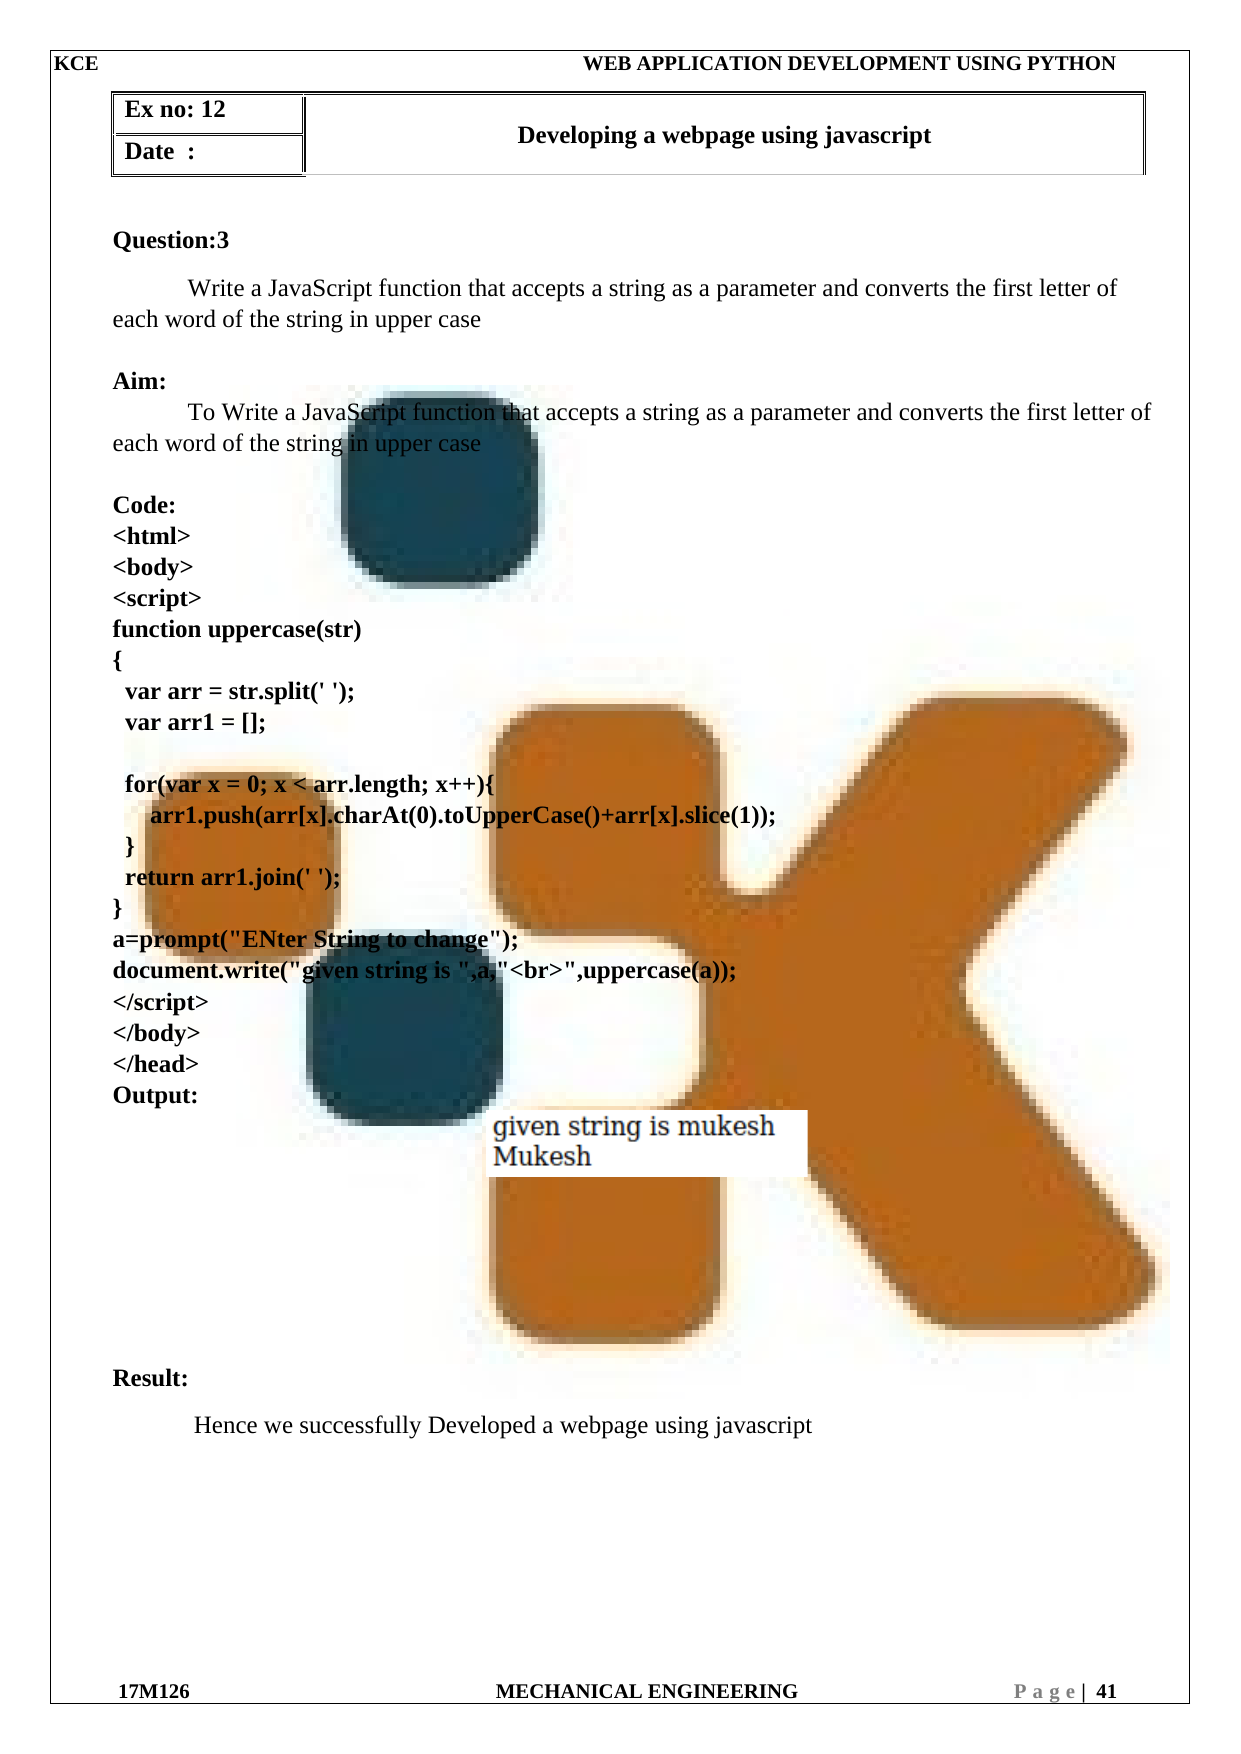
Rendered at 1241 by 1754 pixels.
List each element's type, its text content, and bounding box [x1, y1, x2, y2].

table_cell Date : [113, 133, 304, 174]
text } [112, 831, 1181, 860]
picture [124, 457, 1170, 490]
text arr1.push(arr[x].charAt(0).toUpperCase()+arr[x].slice(1)); [112, 800, 1181, 829]
text Aim: [112, 366, 1181, 394]
text <script> [112, 583, 1181, 612]
text Question:3 [112, 225, 1181, 254]
text Write a JavaScript function that accepts a string as a parameter and converts the first letter of [112, 273, 1181, 301]
picture [124, 736, 1170, 769]
text return arr1.join(' '); [112, 862, 1181, 891]
picture [124, 1392, 1170, 1399]
text Hence we successfully Developed a webpage using javascript [112, 1411, 1181, 1439]
text <body> [112, 552, 1181, 581]
text To Write a JavaScript function that accepts a string as a parameter and converts the first letter of [112, 397, 1181, 426]
text Code: [112, 490, 1181, 519]
text each word of the string in upper case [112, 304, 1181, 332]
picture [124, 1108, 1170, 1363]
text Result: [112, 1363, 1181, 1392]
text each word of the string in upper case [112, 428, 1181, 457]
text function uppercase(str) [112, 614, 1181, 643]
table_header Ex no: 12 [114, 93, 304, 133]
text } [112, 893, 1181, 922]
text </head> [112, 1049, 1181, 1077]
text for(var x = 0; x < arr.length; x++){ [112, 769, 1181, 798]
text var arr = str.split(' '); [112, 676, 1181, 705]
text var arr1 = []; [112, 707, 1181, 736]
text { [112, 645, 1181, 674]
text </script> [112, 987, 1181, 1015]
text Output: [112, 1080, 1181, 1108]
text a=prompt("ENter String to change"); [112, 924, 1181, 953]
text document.write("given string is ",a,"<br>",uppercase(a)); [112, 956, 1181, 984]
text <html> [112, 521, 1181, 550]
text </body> [112, 1018, 1181, 1046]
table_header Developing a webpage using javascript [304, 95, 1143, 174]
